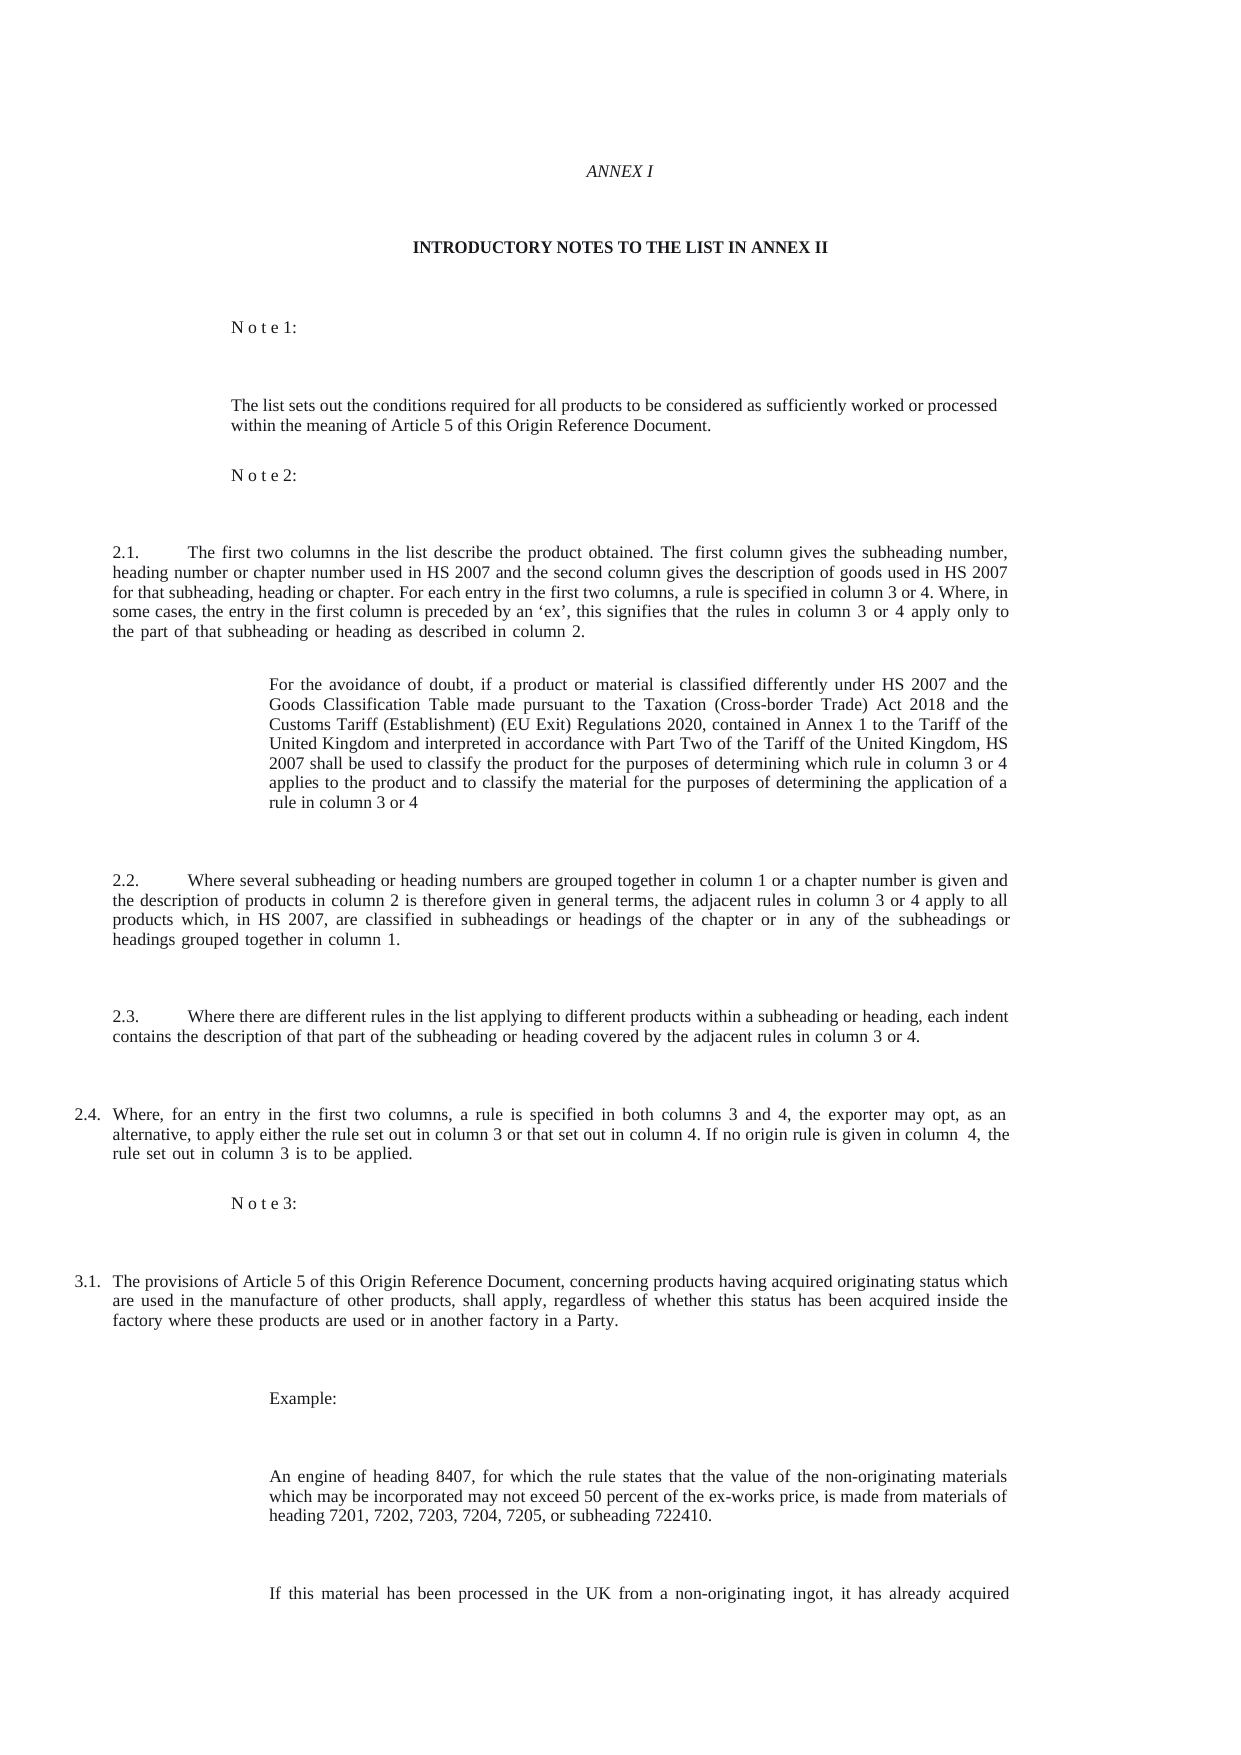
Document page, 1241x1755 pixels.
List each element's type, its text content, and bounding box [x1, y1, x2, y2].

list Where there are different rules in the list applying to different products within a subheading or heading, each indent contains the description of that part of the subheading or heading covered by the adjacent rules in column 3 or 4. [112, 1007, 1010, 1046]
text If this material has been processed in the UK from a non-originating ingot, it has already acquired [269, 1584, 1010, 1603]
list Where, for an entry in the first two columns, a rule is specified in both columns 3 and 4, the exporter may opt, as an alternative, to apply either the rule set out in column 3 or that set out in column 4. If no origin rule is given in column 4, the rule set out in column 3 is to be applied. [74, 1104, 1009, 1163]
text An engine of heading 8407, for which the rule states that the value of the non-originating materials which may be incorporated may not exceed 50 percent of the ex-works price, is made from materials of heading 7201, 7202, 7203, 7204, 7205, or subheading 722410. [269, 1467, 1009, 1525]
text Example: [269, 1388, 1128, 1408]
text ANNEX I [402, 161, 839, 181]
list The provisions of Article 5 of this Origin Reference Document, concerning products having acquired originating status which are used in the manufacture of other products, shall apply, regardless of whether this status has been acquired inside the factory where these products are used or in another factory in a Party. [74, 1271, 1010, 1330]
text N o t e 3: [231, 1193, 1128, 1213]
text The list sets out the conditions required for all products to be considered as sufficiently worked or processed within the meaning of Article 5 of this Origin Reference Document. [231, 396, 1009, 435]
text N o t e 2: [231, 464, 1128, 485]
list The first two columns in the list describe the product obtained. The first column gives the subheading number, heading number or chapter number used in HS 2007 and the second column gives the description of goods used in HS 2007 for that subheading, heading or chapter. For each entry in the first two columns, a rule is specified in column 3 or 4. Where, in some cases, the entry in the first column is preceded by an ‘ex’, this signifies that the rules in column 3 or 4 apply only to the part of that subheading or heading as described in column 2. [112, 543, 1010, 641]
list Where several subheading or heading numbers are grouped together in column 1 or a chapter number is given and the description of products in column 2 is therefore given in general terms, the adjacent rules in column 3 or 4 apply to all products which, in HS 2007, are classified in subheadings or headings of the chapter or in any of the subheadings or headings grouped together in column 1. [112, 871, 1010, 949]
text N o t e 1: [231, 317, 1128, 338]
text INTRODUCTORY NOTES TO THE LIST IN ANNEX II [402, 237, 839, 258]
list For the avoidance of doubt, if a product or material is classified differently under HS 2007 and the Goods Classification Table made pursuant to the Taxation (Cross-border Trade) Act 2018 and the Customs Tariff (Establishment) (EU Exit) Regulations 2020, contained in Annex 1 to the Tariff of the United Kingdom and interpreted in accordance with Part Two of the Tariff of the United Kingdom, HS 2007 shall be used to classify the product for the purposes of determining which rule in column 3 or 4 applies to the product and to classify the material for the purposes of determining the application of a rule in column 3 or 4 [269, 675, 1010, 812]
